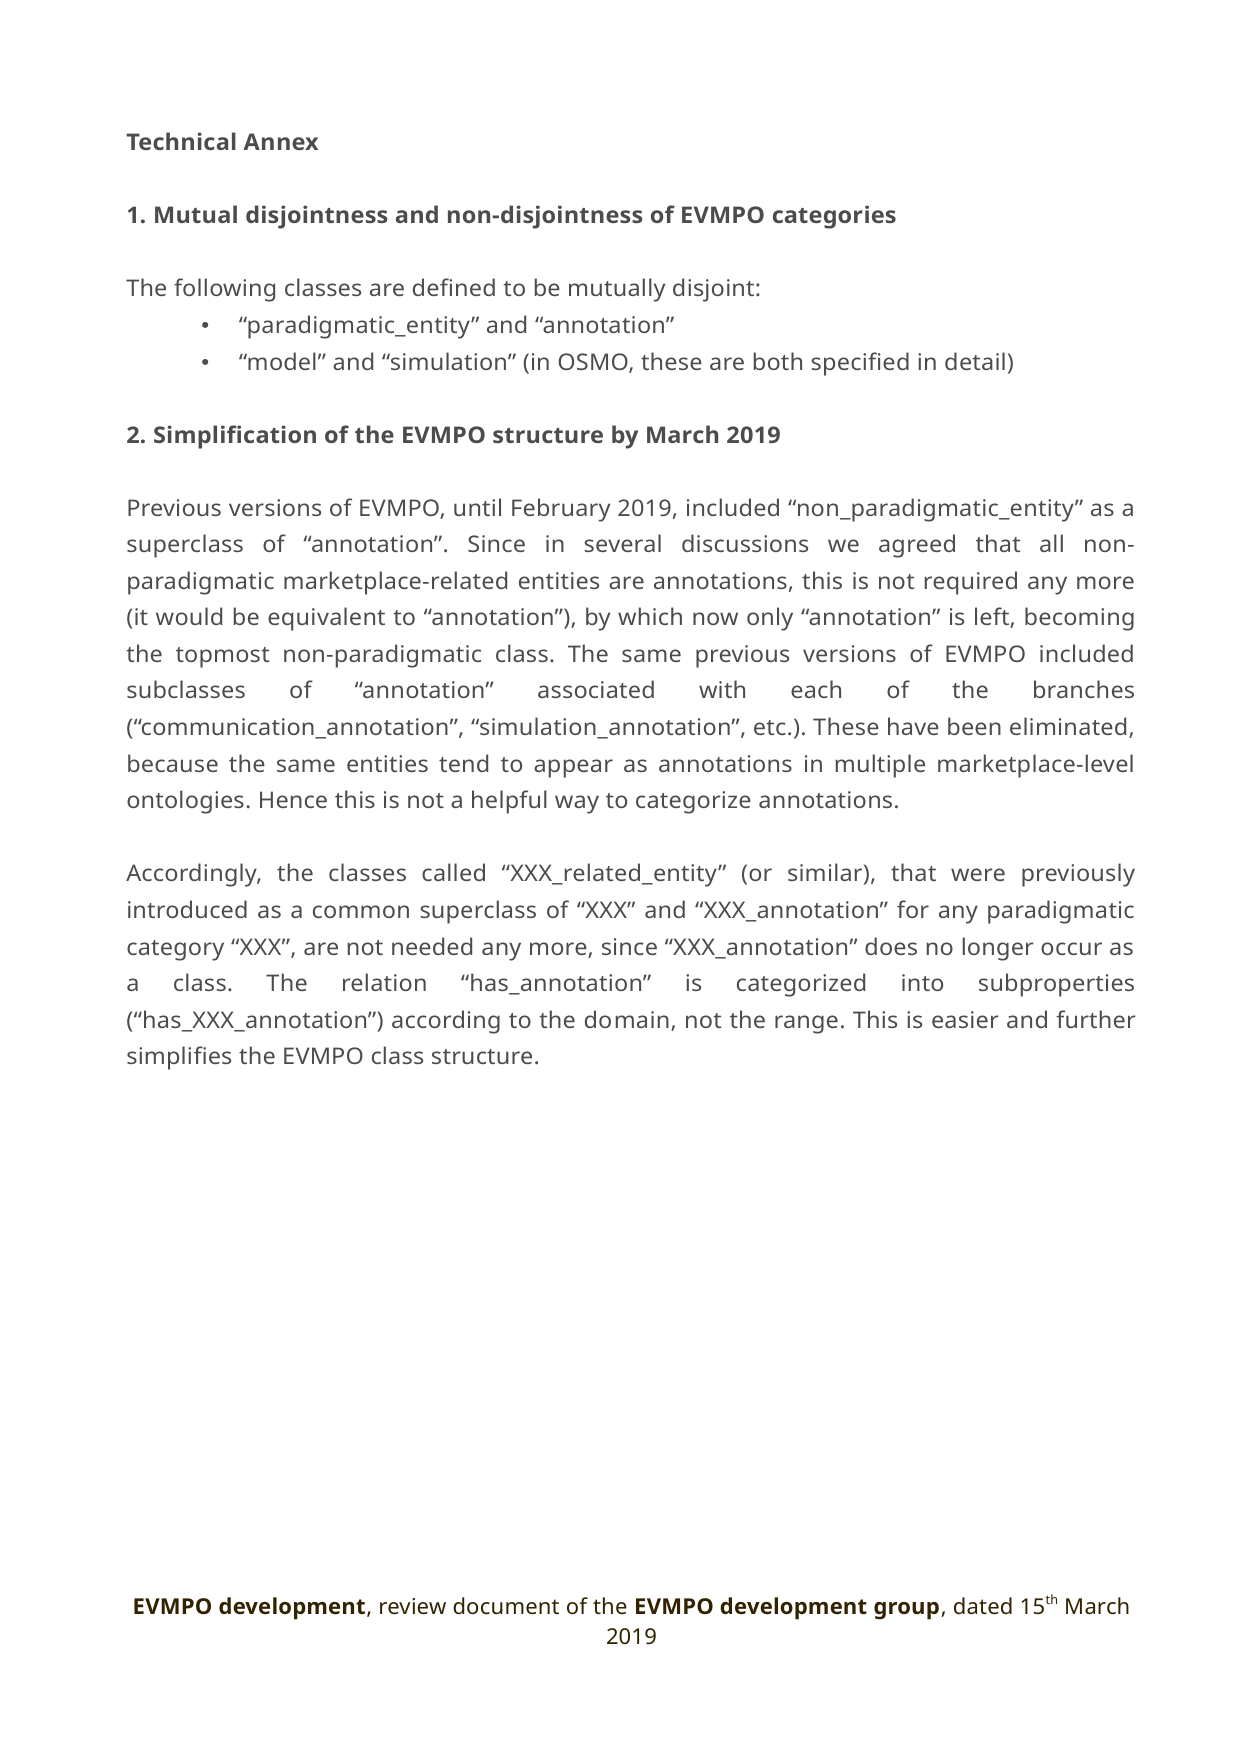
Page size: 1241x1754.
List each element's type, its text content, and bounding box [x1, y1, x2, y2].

text Previous versions of EVMPO, until February 2019, included “non_paradigmatic_entity” as a superclass of “annotation”. Since in several discussions we agreed that all non-paradigmatic marketplace-related entities are annotations, this is not required any more (it would be equi­valent to “annotation”), by which now only “annotation” is left, becoming the topmost non-paradigmatic class. The same previous versions of EVMPO included subclasses of “annotation” associated with each of the branches (“communication_annotation”, “simulation_annotation”, etc.). These have been eliminated, because the same entities tend to appear as annotations in multiple marketplace-level ontologies. Hence this is not a helpful way to categorize annotations. [126, 492, 1137, 815]
text 1. Mutual disjointness and non-disjointness of EVMPO categories [126, 199, 1137, 230]
list “model” and “simulation” (in OSMO, these are both specified in detail) [201, 345, 1137, 377]
text The following classes are defined to be mutually disjoint: [126, 272, 1137, 303]
text Accordingly, the classes called “XXX_related_entity” (or similar), that were previously introduced as a common superclass of “XXX” and “XXX_annotation” for any paradigmatic category “XXX”, are not needed any more, since “XXX_annotation” does no longer occur as a class. The relation “has_annotation” is categorized into subproperties (“has_XXX_annotation”) according to the do­main, not the range. This is easier and further simplifies the EVMPO class structure. [126, 857, 1137, 1071]
text Technical Annex [126, 126, 1137, 157]
list “paradigmatic_entity” and “annotation” [201, 309, 1137, 340]
text 2. Simplification of the EVMPO structure by March 2019 [126, 418, 1137, 450]
